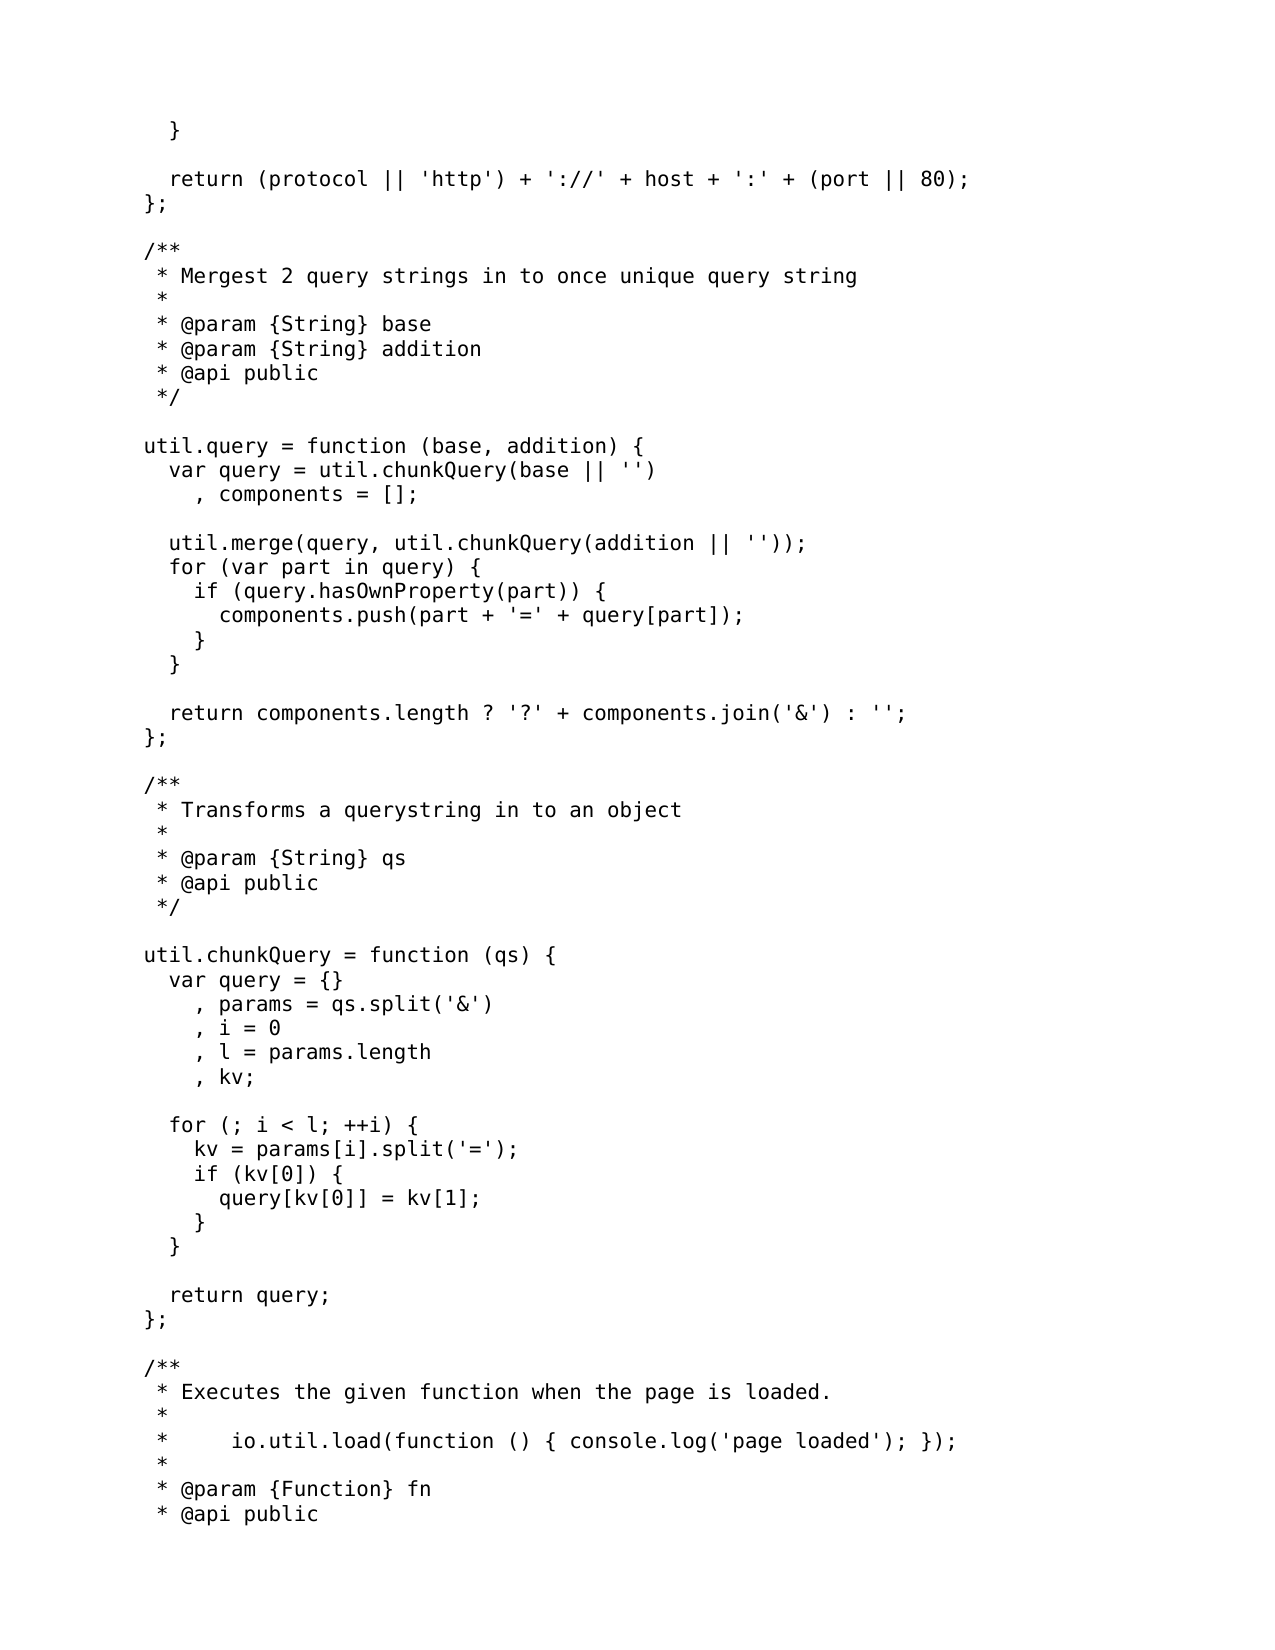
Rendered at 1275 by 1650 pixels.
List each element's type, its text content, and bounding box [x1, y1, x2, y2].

text } [118, 1234, 1157, 1259]
text } [118, 628, 1157, 652]
text } [118, 1210, 1157, 1234]
text util.merge(query, util.chunkQuery(addition || '')); [118, 531, 1157, 555]
text * @api public [118, 1502, 1157, 1526]
text components.push(part + '=' + query[part]); [118, 603, 1157, 628]
text * Executes the given function when the page is loaded. [118, 1380, 1157, 1404]
text /** [118, 773, 1157, 798]
text query[kv[0]] = kv[1]; [118, 1186, 1157, 1210]
text /** [118, 239, 1157, 264]
text } [118, 118, 1157, 142]
text * [118, 1404, 1157, 1429]
text }; [118, 191, 1157, 215]
text kv = params[i].split('='); [118, 1137, 1157, 1162]
text * @param {Function} fn [118, 1477, 1157, 1502]
text * io.util.load(function () { console.log('page loaded'); }); [118, 1429, 1157, 1453]
text for (; i < l; ++i) { [118, 1113, 1157, 1137]
text * Mergest 2 query strings in to once unique query string [118, 264, 1157, 288]
text return components.length ? '?' + components.join('&') : ''; [118, 701, 1157, 725]
text return (protocol || 'http') + '://' + host + ':' + (port || 80); [118, 167, 1157, 191]
text util.chunkQuery = function (qs) { [118, 943, 1157, 968]
text }; [118, 725, 1157, 749]
text * [118, 822, 1157, 846]
text , kv; [118, 1065, 1157, 1089]
text */ [118, 895, 1157, 919]
text , i = 0 [118, 1016, 1157, 1040]
text }; [118, 1307, 1157, 1332]
text if (query.hasOwnProperty(part)) { [118, 579, 1157, 603]
text if (kv[0]) { [118, 1162, 1157, 1186]
text return query; [118, 1283, 1157, 1307]
text * @param {String} qs [118, 846, 1157, 871]
text var query = util.chunkQuery(base || '') [118, 458, 1157, 482]
text */ [118, 385, 1157, 409]
text * @param {String} addition [118, 337, 1157, 361]
text , l = params.length [118, 1040, 1157, 1065]
text var query = {} [118, 968, 1157, 992]
text * [118, 288, 1157, 312]
text * @api public [118, 361, 1157, 385]
text * @param {String} base [118, 312, 1157, 337]
text , params = qs.split('&') [118, 992, 1157, 1016]
text * [118, 1453, 1157, 1477]
text util.query = function (base, addition) { [118, 434, 1157, 458]
text /** [118, 1356, 1157, 1380]
text } [118, 652, 1157, 676]
text for (var part in query) { [118, 555, 1157, 579]
text , components = []; [118, 482, 1157, 506]
text * Transforms a querystring in to an object [118, 798, 1157, 822]
text * @api public [118, 871, 1157, 895]
